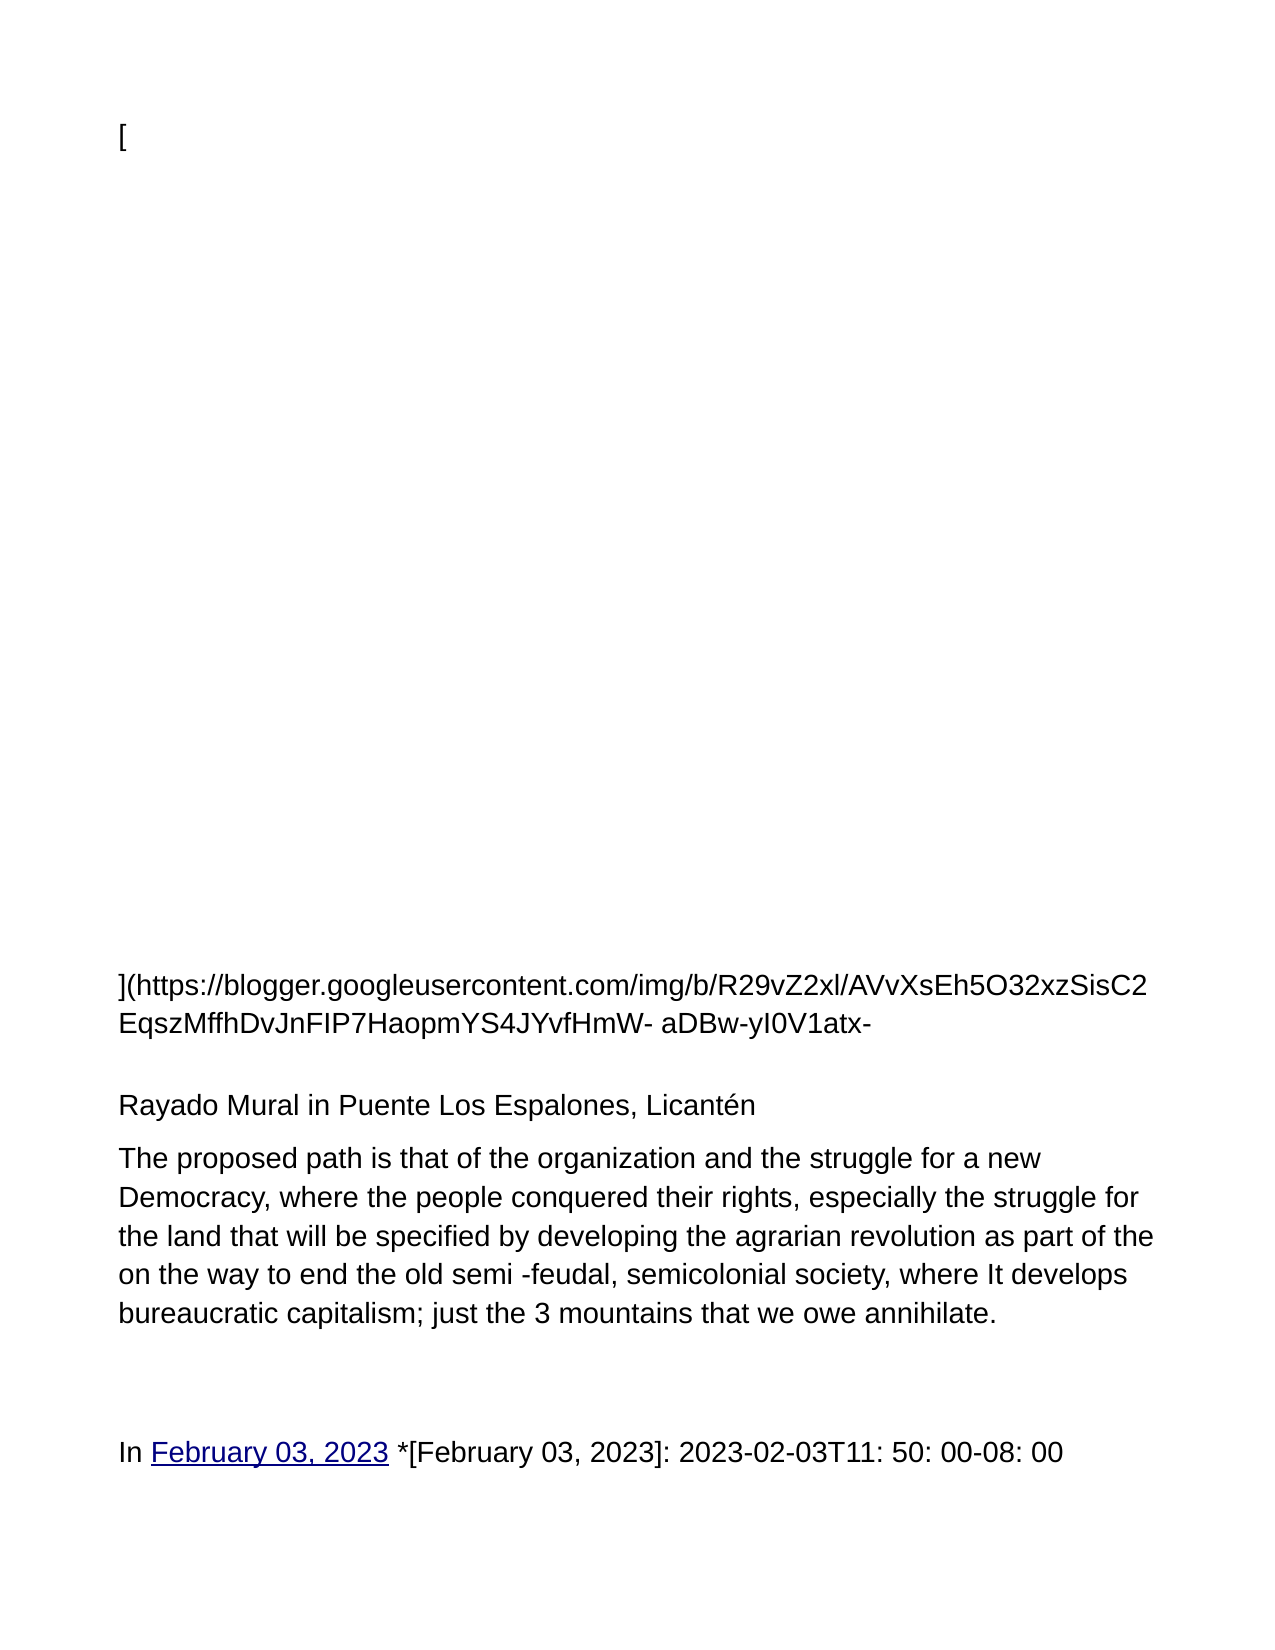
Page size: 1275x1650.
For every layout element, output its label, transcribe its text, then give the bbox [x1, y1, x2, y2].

text Rayado Mural in Puente Los Espalones, Licantén [118, 1088, 1157, 1122]
text The proposed path is that of the organization and the struggle for a new Democracy, where the people conquered their rights, especially the struggle for the land that will be specified by developing the agrarian revolution as part of the on the way to end the old semi -feudal, semicolonial society, where It develops bureaucratic capitalism; just the 3 mountains that we owe annihilate. [118, 1141, 1157, 1329]
text [ ](https://blogger.googleusercontent.com/img/b/R29vZ2xl/AVvXsEh5O32xzSisC2EqszMffhDvJnFIP7HaopmYS4JYvfHmW- aDBw-yI0V1atx- [118, 118, 1157, 1040]
text In February 03, 2023 *[February 03, 2023]: 2023-02-03T11: 50: 00-08: 00 [118, 1435, 1157, 1468]
